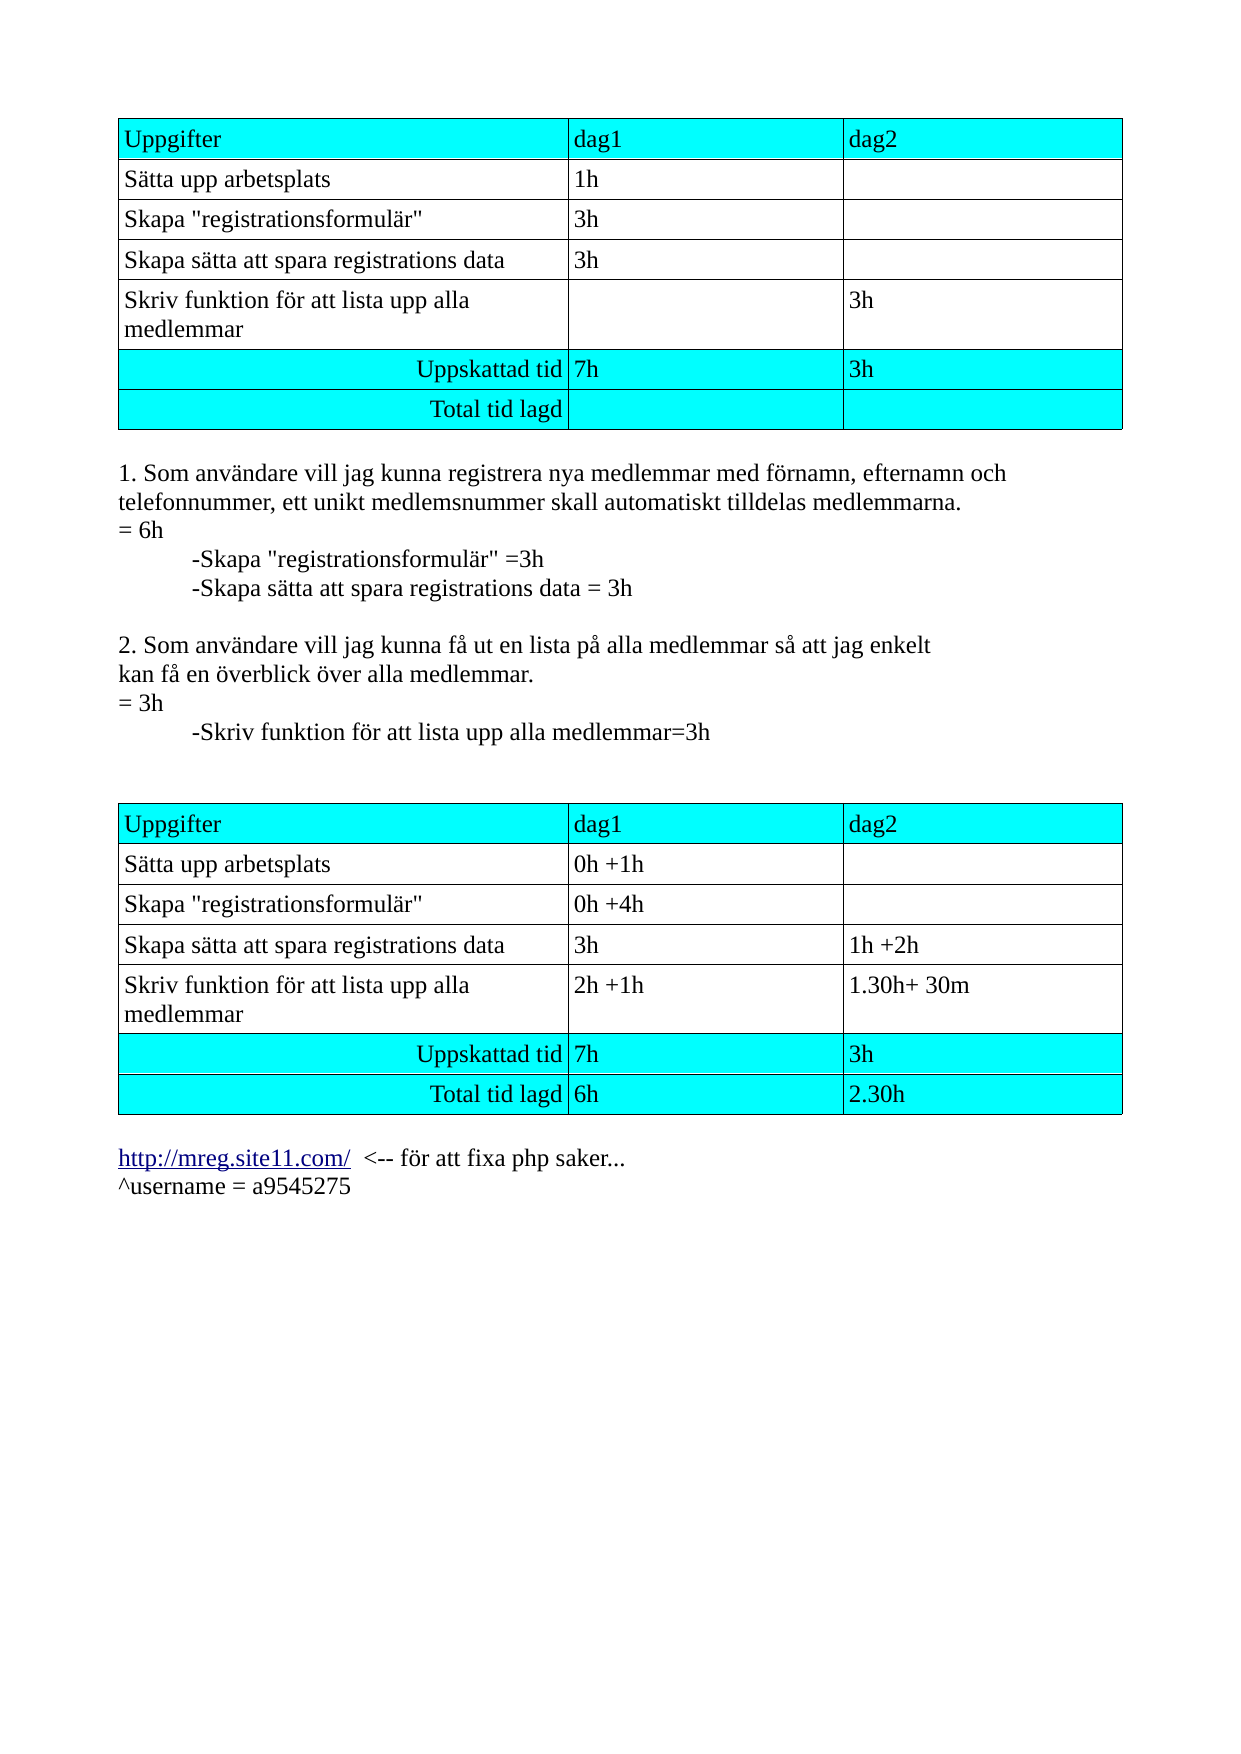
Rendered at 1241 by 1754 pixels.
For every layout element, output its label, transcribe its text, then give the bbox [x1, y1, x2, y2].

table_cell 1h +2h [844, 925, 1122, 964]
table_cell 2h +1h [569, 965, 843, 1033]
text -Skapa sätta att spara registrations data = 3h 2. Som användare vill jag kunna få ut en lista på alla medlemmar så att jag enkelt [118, 573, 1122, 659]
table_cell 2.30h [844, 1075, 1122, 1114]
table_cell [844, 160, 1122, 199]
table_cell 3h [844, 280, 1122, 348]
table_cell 0h +4h [569, 885, 843, 924]
table_cell 1.30h+ 30m [844, 965, 1122, 1033]
text ^username = a9545275 [118, 1171, 1122, 1229]
table_cell 3h [844, 1034, 1122, 1073]
table_cell 3h [569, 925, 843, 964]
table_cell Sätta upp arbetsplats [119, 844, 568, 883]
table_cell [844, 885, 1122, 924]
table_header Uppgifter [119, 119, 568, 158]
table_cell [844, 844, 1122, 883]
table_cell 7h [569, 350, 843, 389]
table_cell [844, 390, 1122, 429]
table_cell Skapa "registrationsformulär" [119, 885, 568, 924]
table_cell Uppskattad tid [119, 1034, 568, 1073]
table_cell 7h [569, 1034, 843, 1073]
table_cell Skriv funktion för att lista upp alla medlemmar [119, 280, 568, 348]
table_header Uppgifter [119, 804, 568, 843]
table_cell 3h [569, 200, 843, 239]
table_cell [844, 200, 1122, 239]
table_cell 3h [569, 240, 843, 279]
table_header dag1 [569, 804, 843, 843]
text -Skriv funktion för att lista upp alla medlemmar=3h [118, 717, 1122, 745]
table_cell [569, 390, 843, 429]
table_cell Skapa sätta att spara registrations data [119, 925, 568, 964]
table_cell [844, 240, 1122, 279]
table_cell 0h +1h [569, 844, 843, 883]
table_cell 6h [569, 1075, 843, 1114]
table_cell 1h [569, 160, 843, 199]
table_header dag2 [844, 804, 1122, 843]
table_cell Skriv funktion för att lista upp alla medlemmar [119, 965, 568, 1033]
table_cell Skapa "registrationsformulär" [119, 200, 568, 239]
table_cell Sätta upp arbetsplats [119, 160, 568, 199]
table_cell [569, 280, 843, 348]
table_cell Skapa sätta att spara registrations data [119, 240, 568, 279]
table_header dag2 [844, 119, 1122, 158]
text http://mreg.site11.com/ <-- för att fixa php saker... [118, 1143, 1122, 1171]
table_header dag1 [569, 119, 843, 158]
text 1. Som användare vill jag kunna registrera nya medlemmar med förnamn, efternamn och telefonnummer, ett unikt medlemsnummer skall automatiskt tilldelas medlemmarna. = 6h -Skapa "registrationsformulär" =3h [118, 458, 1122, 573]
table_cell 3h [844, 350, 1122, 389]
table_cell Total tid lagd [119, 390, 568, 429]
text = 3h [118, 688, 1122, 717]
table_cell Total tid lagd [119, 1075, 568, 1114]
text kan få en överblick över alla medlemmar. [118, 659, 1122, 688]
table_cell Uppskattad tid [119, 350, 568, 389]
